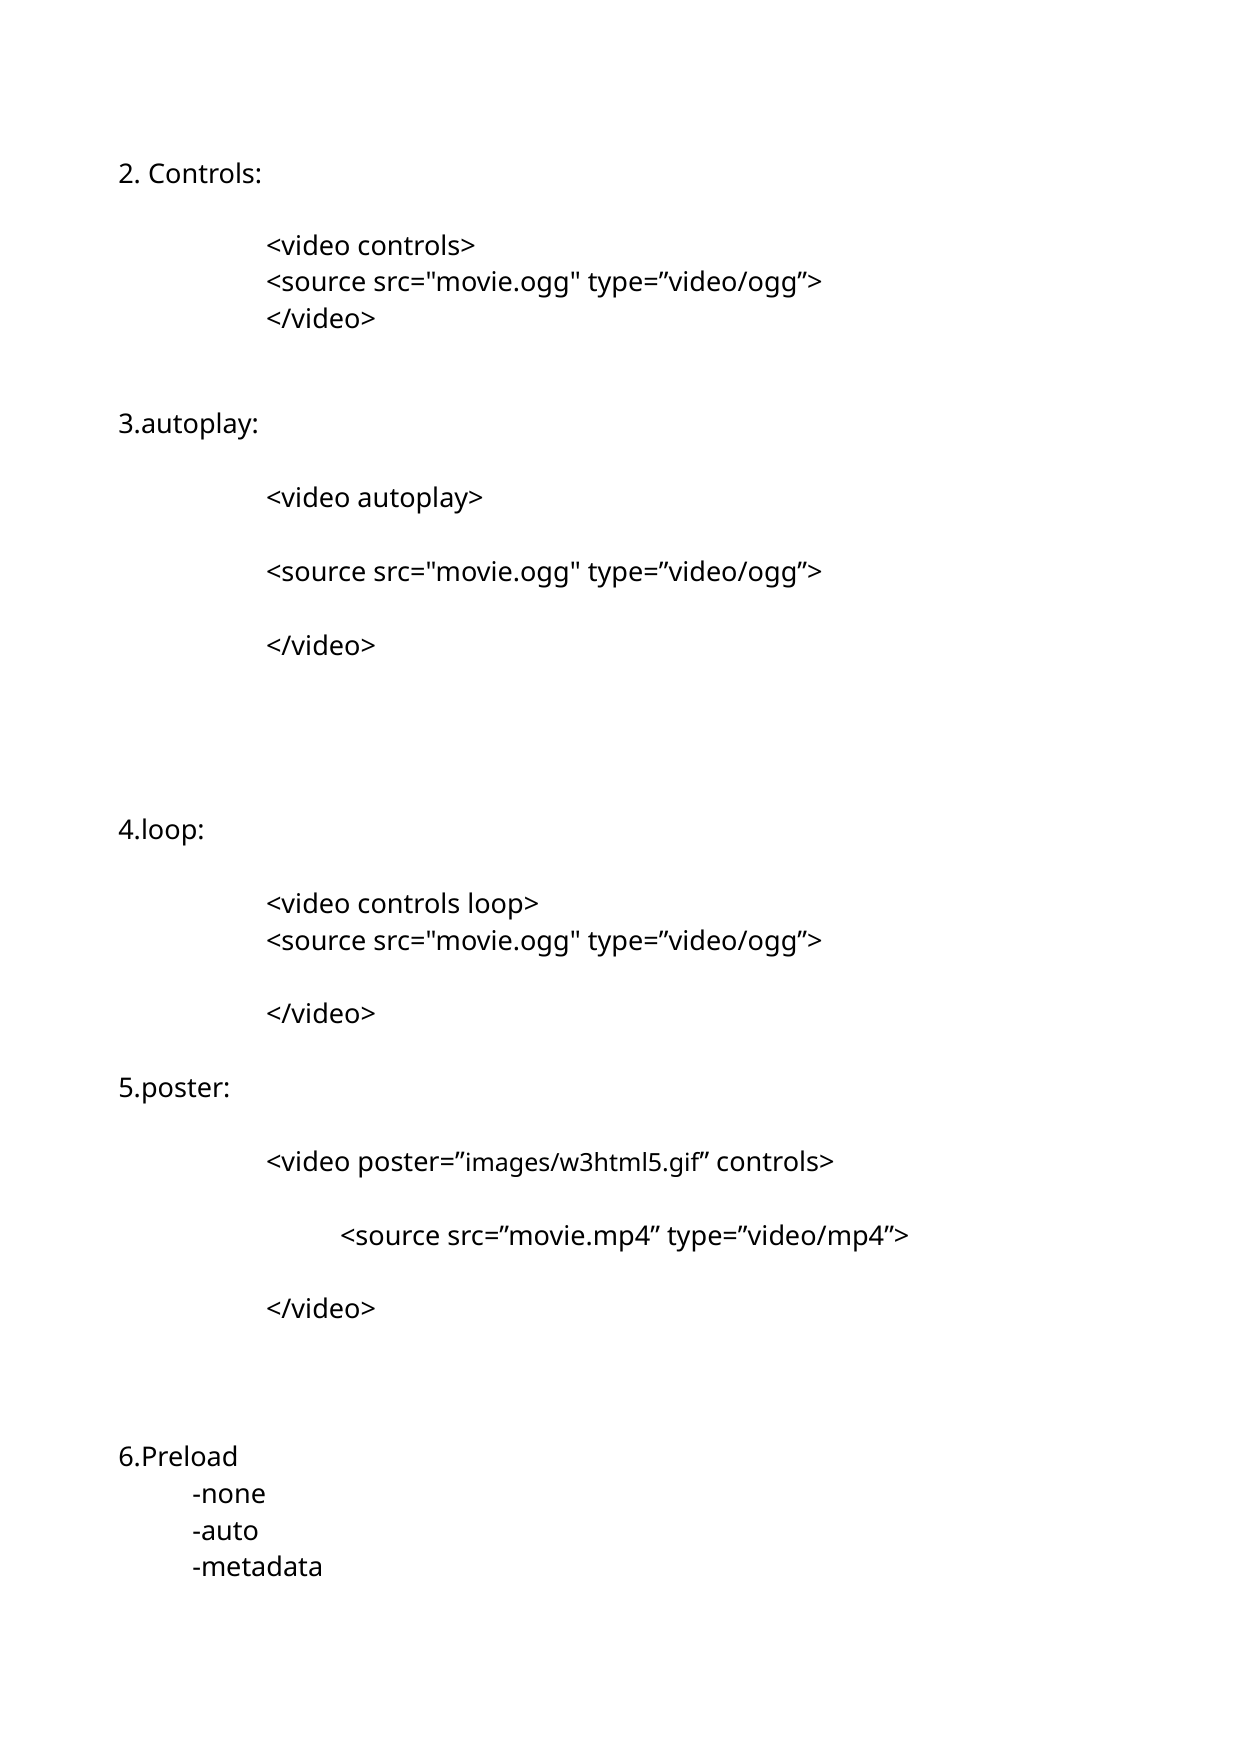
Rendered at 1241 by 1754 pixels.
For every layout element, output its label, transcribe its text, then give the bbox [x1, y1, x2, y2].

text 5.poster: [118, 1068, 1122, 1105]
text <source src="movie.ogg" type=”video/ogg”> [118, 552, 1122, 589]
text </video> [118, 995, 1122, 1032]
text <video controls> [118, 226, 1122, 263]
text 6.Preload [118, 1437, 1122, 1474]
text <video controls loop> [118, 884, 1122, 921]
text <source src=”movie.mp4” type=”video/mp4”> [118, 1216, 1122, 1253]
text -none [118, 1474, 1122, 1511]
text <source src="movie.ogg" type=”video/ogg”> [118, 921, 1122, 958]
text -auto [118, 1511, 1122, 1548]
text 4.loop: [118, 810, 1122, 847]
text </video> [118, 300, 1122, 337]
text <video autoplay> [118, 478, 1122, 515]
text 3.autoplay: [118, 405, 1122, 442]
text <video poster=”images/w3html5.gif” controls> [118, 1142, 1122, 1179]
text 2. Controls: [118, 155, 1122, 192]
text <source src="movie.ogg" type=”video/ogg”> [118, 263, 1122, 300]
text </video> [118, 626, 1122, 663]
text -metadata [118, 1548, 1122, 1585]
text </video> [118, 1290, 1122, 1327]
